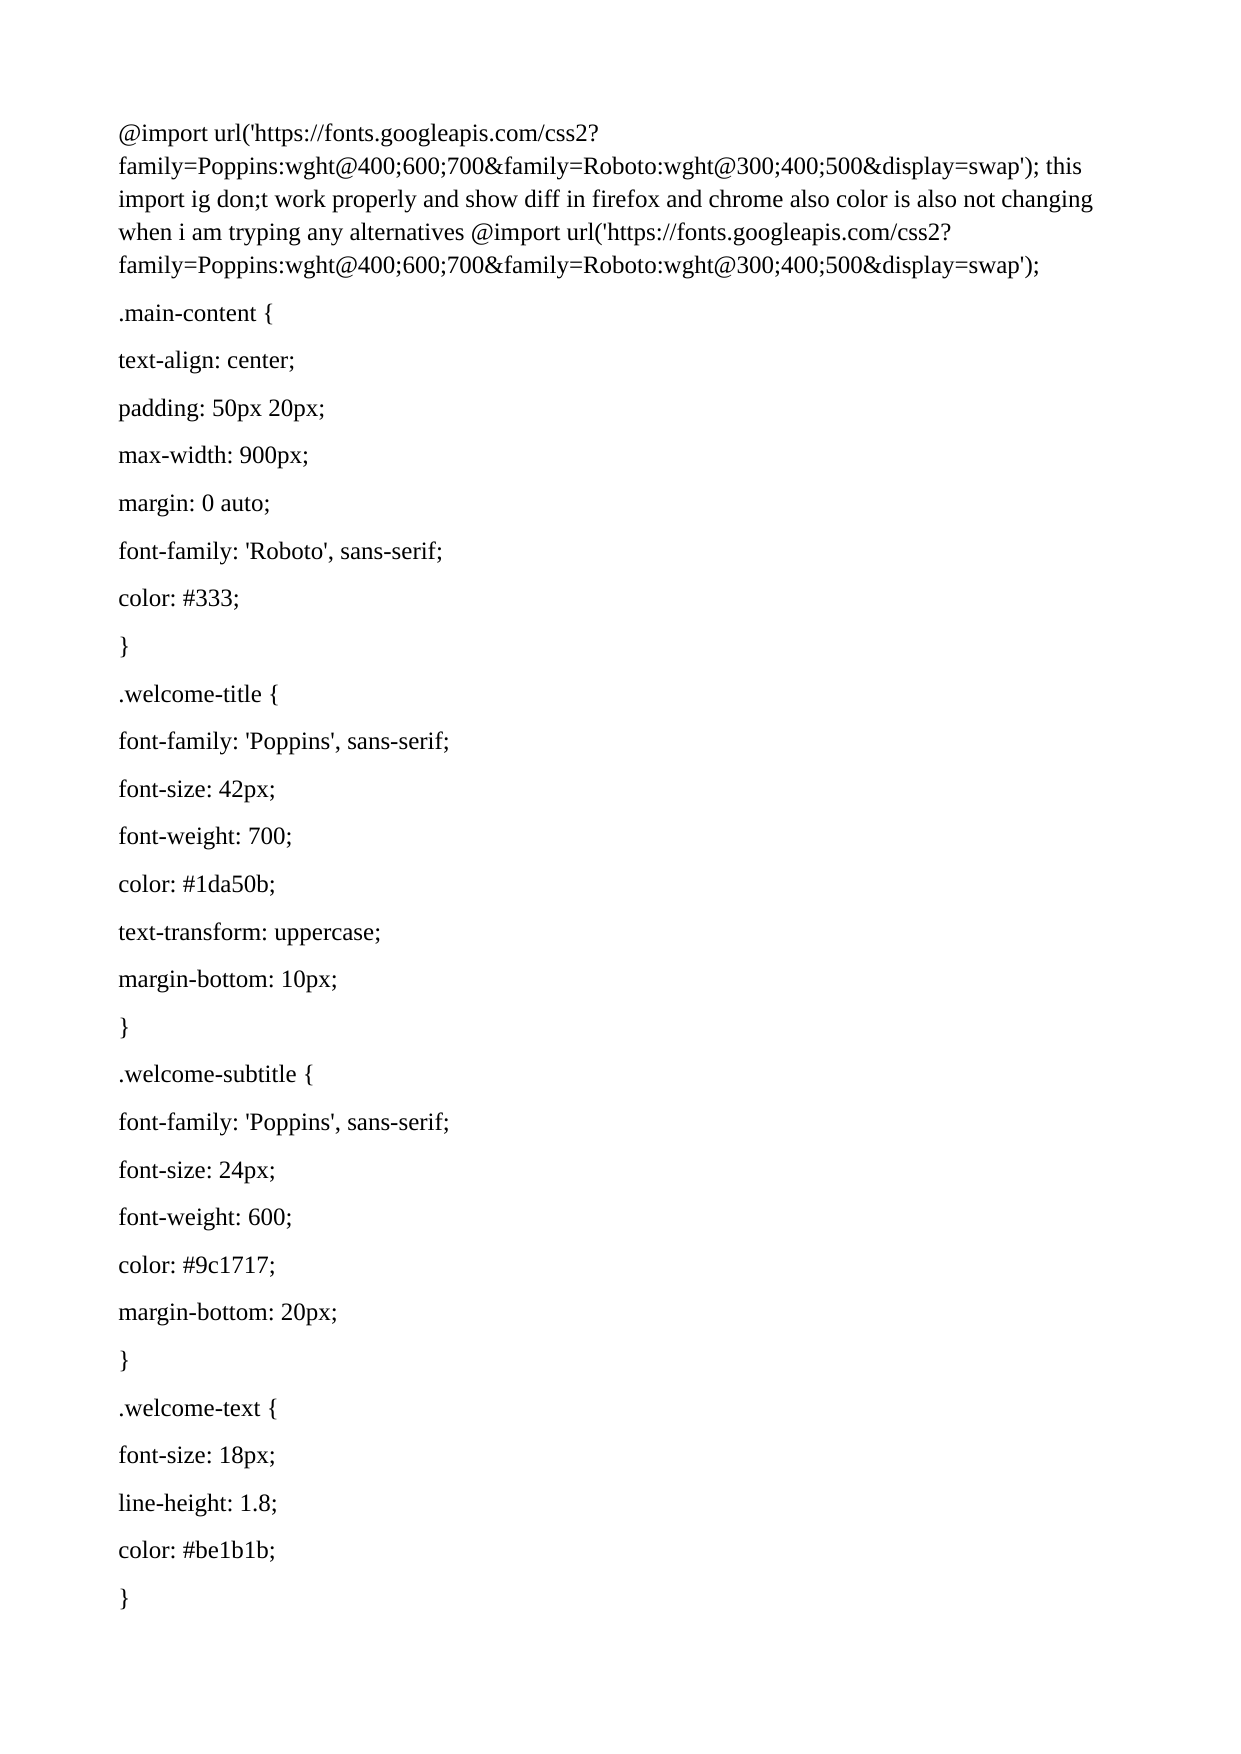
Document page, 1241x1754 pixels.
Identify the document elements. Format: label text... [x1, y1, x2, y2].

text text-align: center; [118, 345, 1122, 374]
text } [118, 1012, 1122, 1041]
text } [118, 1345, 1122, 1374]
text color: #be1b1b; [118, 1536, 1122, 1564]
text font-family: 'Roboto', sans-serif; [118, 536, 1122, 564]
text @import url('https://fonts.googleapis.com/css2?family=Poppins:wght@400;600;700&family=Roboto:wght@300;400;500&display=swap'); this import ig don;t work properly and show diff in firefox and chrome also color is also not changing when i am tryping any alternatives @import url('https://fonts.googleapis.com/css2?family=Poppins:wght@400;600;700&family=Roboto:wght@300;400;500&display=swap'); [118, 118, 1122, 279]
text max-width: 900px; [118, 441, 1122, 469]
text font-weight: 600; [118, 1202, 1122, 1231]
text color: #1da50b; [118, 869, 1122, 898]
text font-size: 24px; [118, 1155, 1122, 1183]
text text-transform: uppercase; [118, 917, 1122, 945]
text } [118, 631, 1122, 660]
text font-weight: 700; [118, 821, 1122, 850]
text margin: 0 auto; [118, 488, 1122, 517]
text font-family: 'Poppins', sans-serif; [118, 1107, 1122, 1136]
text margin-bottom: 10px; [118, 964, 1122, 993]
text } [118, 1583, 1122, 1612]
text .main-content { [118, 298, 1122, 327]
text font-size: 42px; [118, 774, 1122, 803]
text font-family: 'Poppins', sans-serif; [118, 726, 1122, 755]
text .welcome-text { [118, 1393, 1122, 1421]
text .welcome-title { [118, 679, 1122, 707]
text line-height: 1.8; [118, 1488, 1122, 1517]
text color: #9c1717; [118, 1250, 1122, 1279]
text color: #333; [118, 583, 1122, 612]
text .welcome-subtitle { [118, 1059, 1122, 1088]
text font-size: 18px; [118, 1440, 1122, 1469]
text margin-bottom: 20px; [118, 1297, 1122, 1326]
text padding: 50px 20px; [118, 393, 1122, 422]
